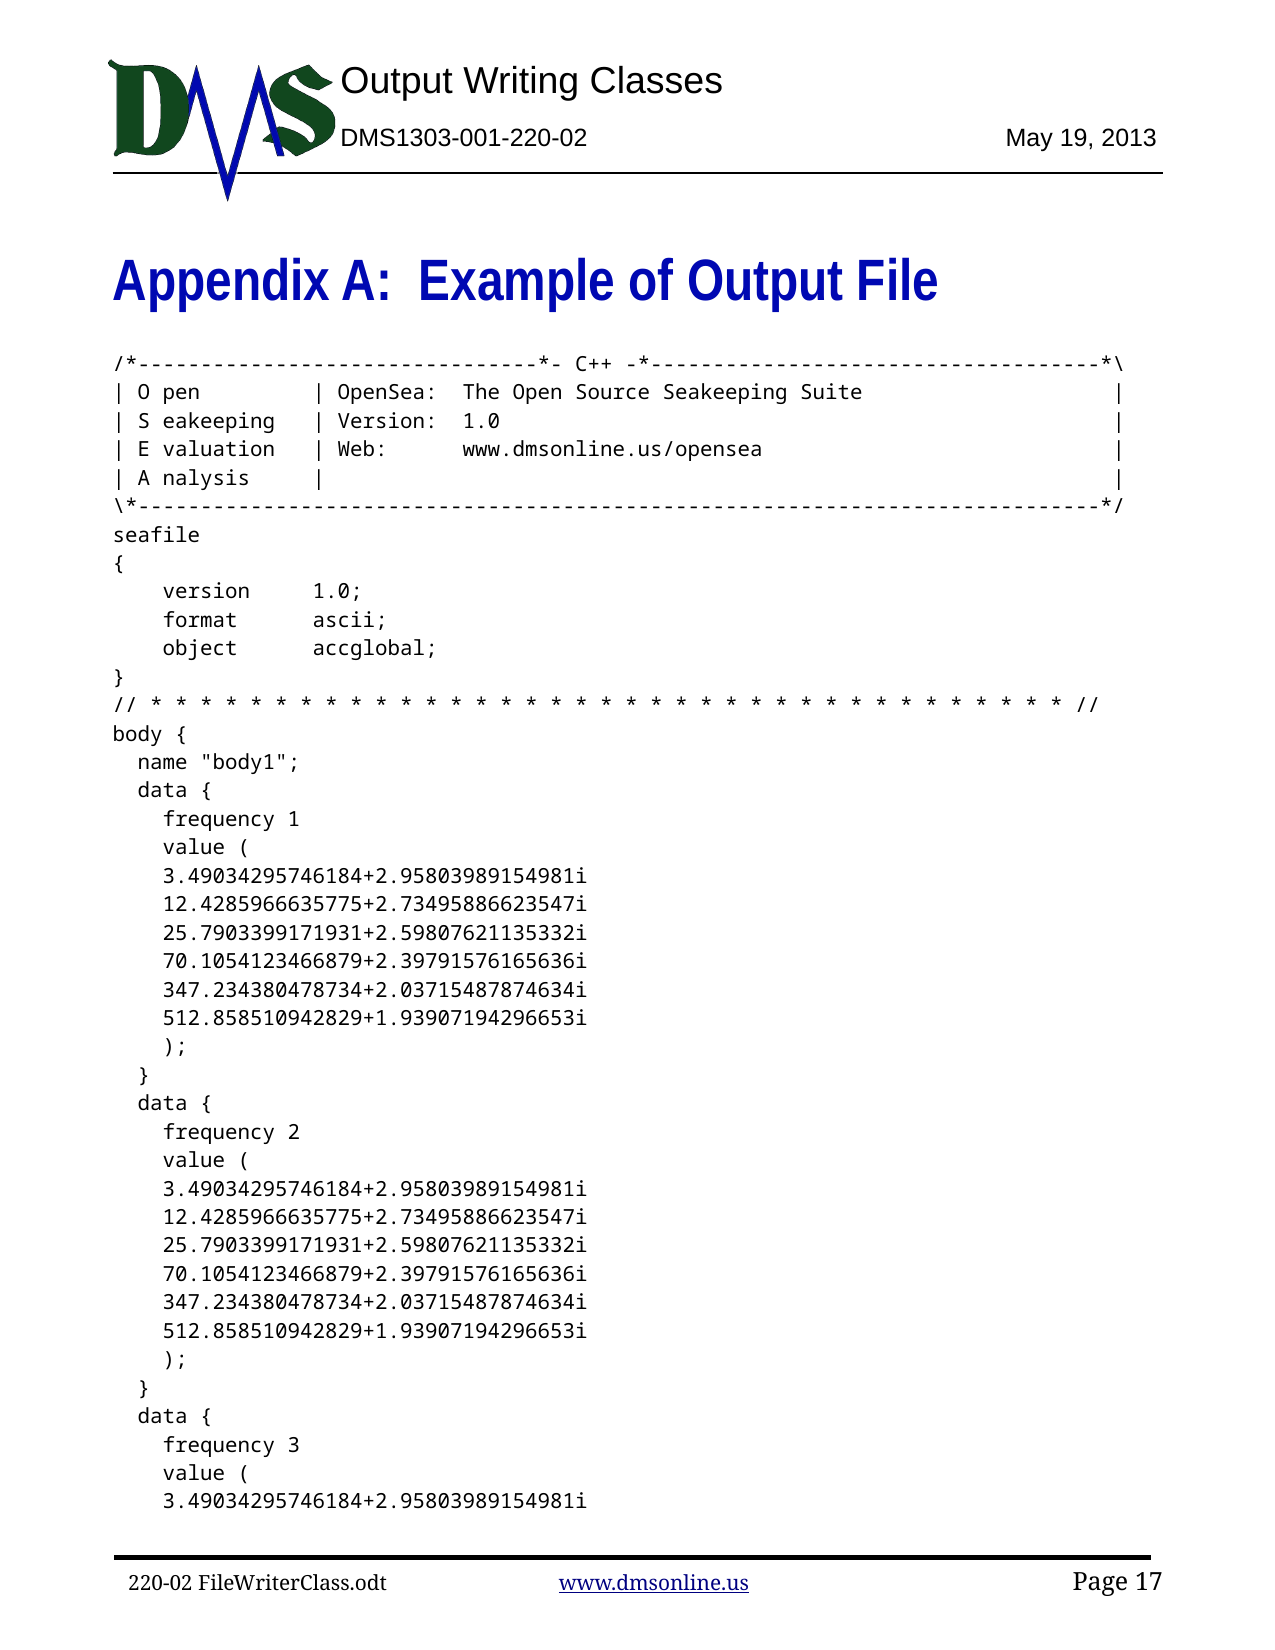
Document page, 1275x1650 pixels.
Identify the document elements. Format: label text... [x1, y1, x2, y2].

text /*--------------------------------*- C++ -*------------------------------------*\ [112, 349, 1162, 377]
text body { [112, 719, 1162, 747]
picture [105, 56, 338, 204]
text | O pen | OpenSea: The Open Source Seakeeping Suite | [112, 377, 1162, 406]
text } [112, 1060, 1162, 1088]
text data { [112, 1401, 1162, 1430]
text frequency 1 [112, 804, 1162, 832]
text 70.1054123466879+2.39791576165636i [112, 1259, 1162, 1287]
text \*-----------------------------------------------------------------------------*/ [112, 491, 1162, 520]
text data { [112, 776, 1162, 804]
text version 1.0; [112, 577, 1162, 605]
text } [112, 662, 1162, 690]
text seafile [112, 520, 1162, 548]
text data { [112, 1088, 1162, 1117]
text object accglobal; [112, 633, 1162, 662]
text 25.7903399171931+2.59807621135332i [112, 918, 1162, 946]
text 12.4285966635775+2.73495886623547i [112, 889, 1162, 918]
subtitle Appendix A: Example of Output File [112, 245, 1162, 312]
text 347.234380478734+2.03715487874634i [112, 975, 1162, 1003]
text 3.49034295746184+2.95803989154981i [112, 861, 1162, 889]
text 70.1054123466879+2.39791576165636i [112, 946, 1162, 975]
text 512.858510942829+1.93907194296653i [112, 1003, 1162, 1032]
text frequency 3 [112, 1430, 1162, 1458]
text name "body1"; [112, 747, 1162, 776]
text frequency 2 [112, 1117, 1162, 1145]
text ); [112, 1032, 1162, 1060]
text value ( [112, 1145, 1162, 1174]
text 347.234380478734+2.03715487874634i [112, 1287, 1162, 1316]
text format ascii; [112, 605, 1162, 633]
text | S eakeeping | Version: 1.0 | [112, 406, 1162, 434]
text 12.4285966635775+2.73495886623547i [112, 1202, 1162, 1231]
text 25.7903399171931+2.59807621135332i [112, 1231, 1162, 1259]
text 512.858510942829+1.93907194296653i [112, 1316, 1162, 1344]
text | A nalysis | | [112, 463, 1162, 491]
text ); [112, 1344, 1162, 1373]
text { [112, 548, 1162, 577]
text // * * * * * * * * * * * * * * * * * * * * * * * * * * * * * * * * * * * * * // [112, 690, 1162, 719]
text | E valuation | Web: www.dmsonline.us/opensea | [112, 434, 1162, 463]
text value ( [112, 1458, 1162, 1487]
text value ( [112, 832, 1162, 861]
text 3.49034295746184+2.95803989154981i [112, 1174, 1162, 1202]
text 3.49034295746184+2.95803989154981i [112, 1487, 1162, 1515]
text } [112, 1373, 1162, 1401]
